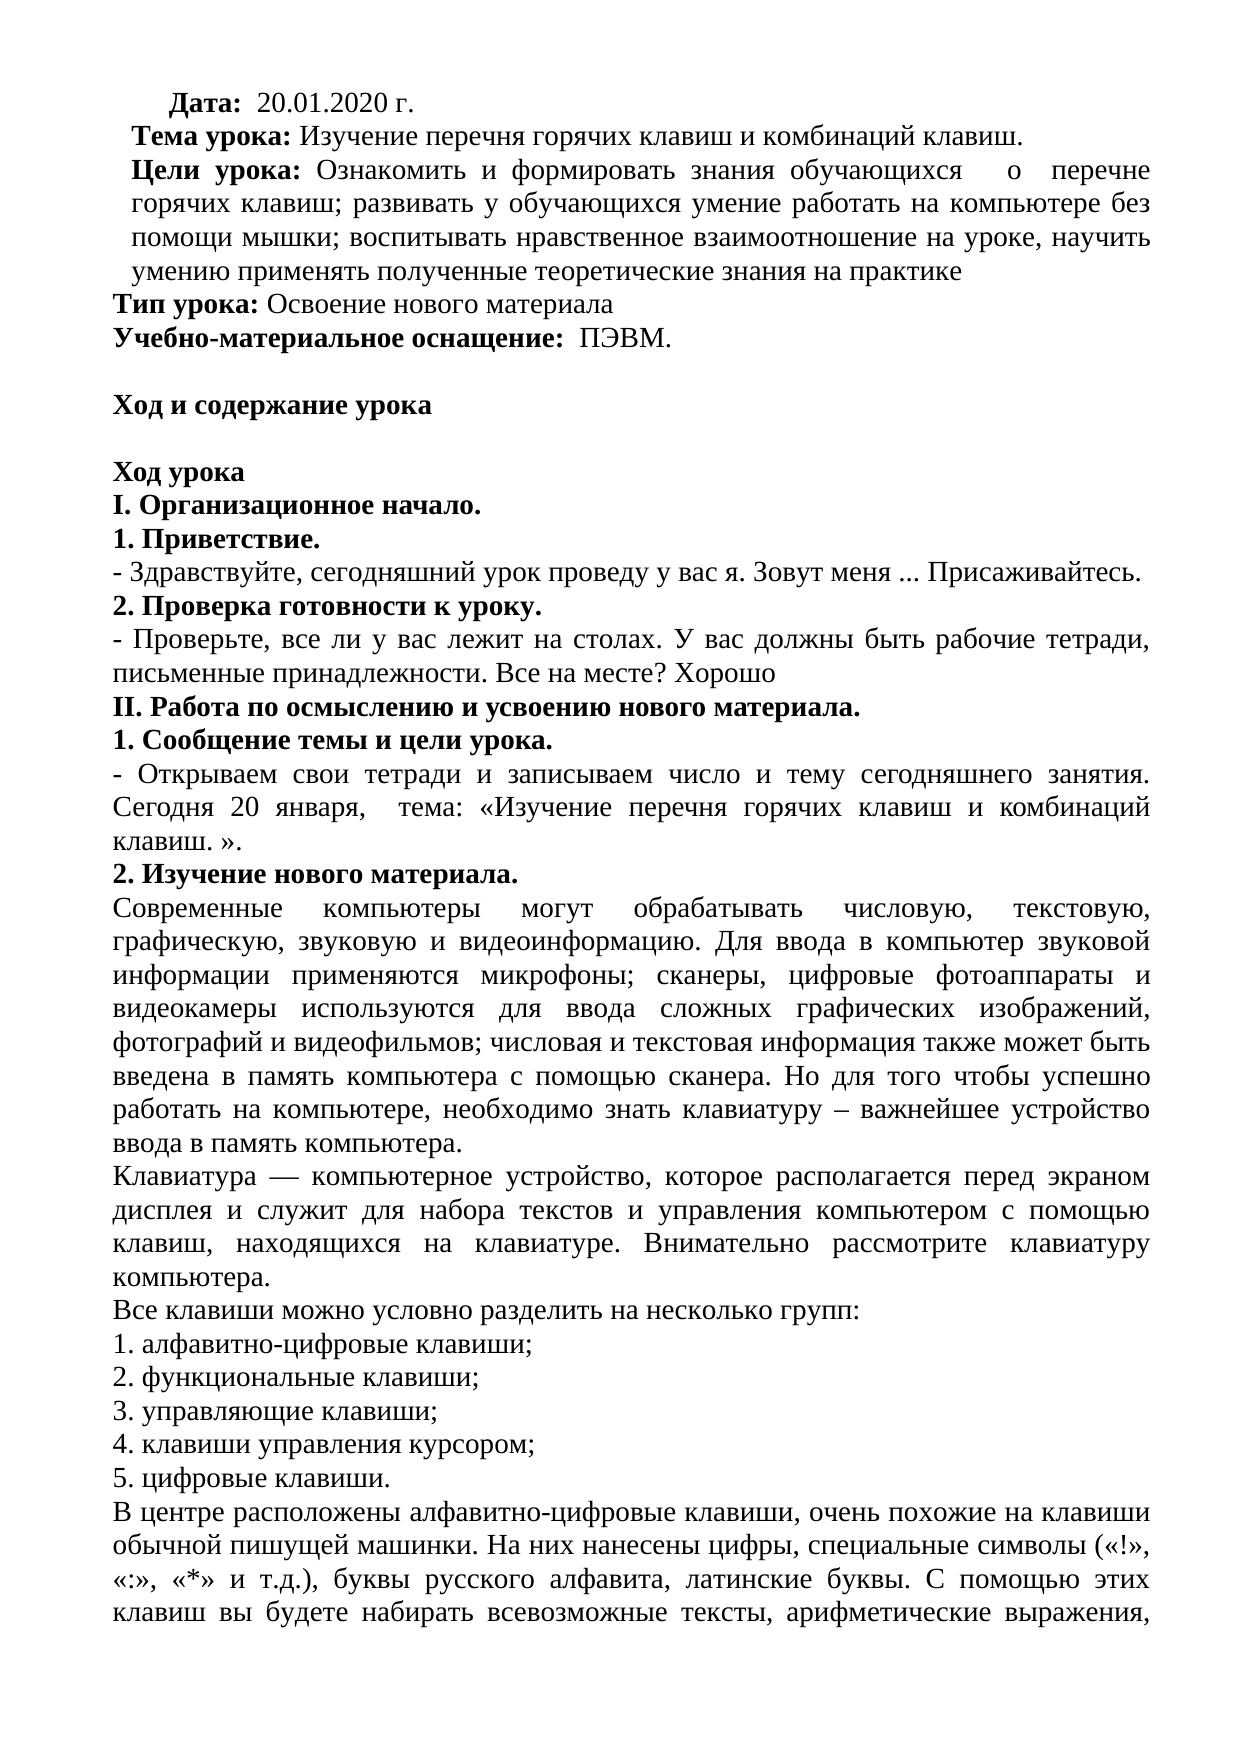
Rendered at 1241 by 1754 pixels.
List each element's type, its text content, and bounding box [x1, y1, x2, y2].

text 1. Приветствие. [112, 521, 1152, 554]
text 2. Проверка готовности к уроку. [112, 588, 1152, 622]
text 1. алфавитно-цифровые клавиши; [112, 1326, 1152, 1359]
text Клавиатура — компьютерное устройство, которое располагается перед экраном дисплея и служит для набора текстов и управления компьютером с помощью клавиш, находящихся на клавиатуре. Внимательно рассмотрите клавиатуру компьютера. [112, 1158, 1152, 1292]
text 2. Изучение нового материала. [112, 856, 1152, 890]
text - Проверьте, все ли у вас лежит на столах. У вас должны быть рабочие тетради, письменные принадлежности. Все на месте? Хорошо [112, 622, 1152, 689]
text II. Работа по осмыслению и усвоению нового материала. [112, 689, 1152, 722]
text - Здравствуйте, сегодняшний урок проведу у вас я. Зовут меня ... Присаживайтесь. [112, 554, 1152, 588]
text 3. управляющие клавиши; [112, 1393, 1152, 1427]
text Тип урока: Освоение нового материала [112, 286, 1152, 320]
text Учебно-материальное оснащение: ПЭВМ. [112, 320, 1152, 353]
text Ход и содержание урока [112, 387, 1152, 420]
text 2. функциональные клавиши; [112, 1359, 1152, 1393]
text Тема урока: Изучение перечня горячих клавиш и комбинаций клавиш. [131, 118, 1152, 152]
text 5. цифровые клавиши. [112, 1460, 1152, 1494]
text 4. клавиши управления курсором; [112, 1427, 1152, 1460]
text - Открываем свои тетради и записываем число и тему сегодняшнего занятия. Сегодня 20 января, тема: «Изучение перечня горячих клавиш и комбинаций клавиш. ». [112, 756, 1152, 856]
text Все клавиши можно условно разделить на несколько групп: [112, 1292, 1152, 1326]
text В центре расположены алфавитно-цифровые клавиши, очень похожие на клавиши обычной пишущей машинки. На них нанесены цифры, специальные символы («!», «:», «*» и т.д.), буквы русского алфавита, латинские буквы. С помощью этих клавиш вы будете набирать всевозможные тексты, арифметические выражения, [112, 1494, 1152, 1628]
text Цели урока: Ознакомить и формировать знания обучающихся о перечне горячих клавиш; развивать у обучающихся умение работать на компьютере без помощи мышки; воспитывать нравственное взаимоотношение на уроке, научить умению применять полученные теоретические знания на практике [131, 152, 1152, 286]
text I. Организационное начало. [112, 487, 1152, 521]
text Дата: 20.01.2020 г. [112, 85, 1152, 118]
text 1. Сообщение темы и цели урока. [112, 722, 1152, 756]
text Ход урока [112, 454, 1152, 487]
text Современные компьютеры могут обрабатывать числовую, текстовую, графическую, звуковую и видеоинформацию. Для ввода в компьютер звуковой информации применяются микрофоны; сканеры, цифровые фотоаппараты и видеокамеры используются для ввода сложных графических изображений, фотографий и видеофильмов; числовая и текстовая информация также может быть введена в память компьютера с помощью сканера. Но для того чтобы успешно работать на компьютере, необходимо знать клавиатуру – важнейшее устройство ввода в память компьютера. [112, 890, 1152, 1158]
